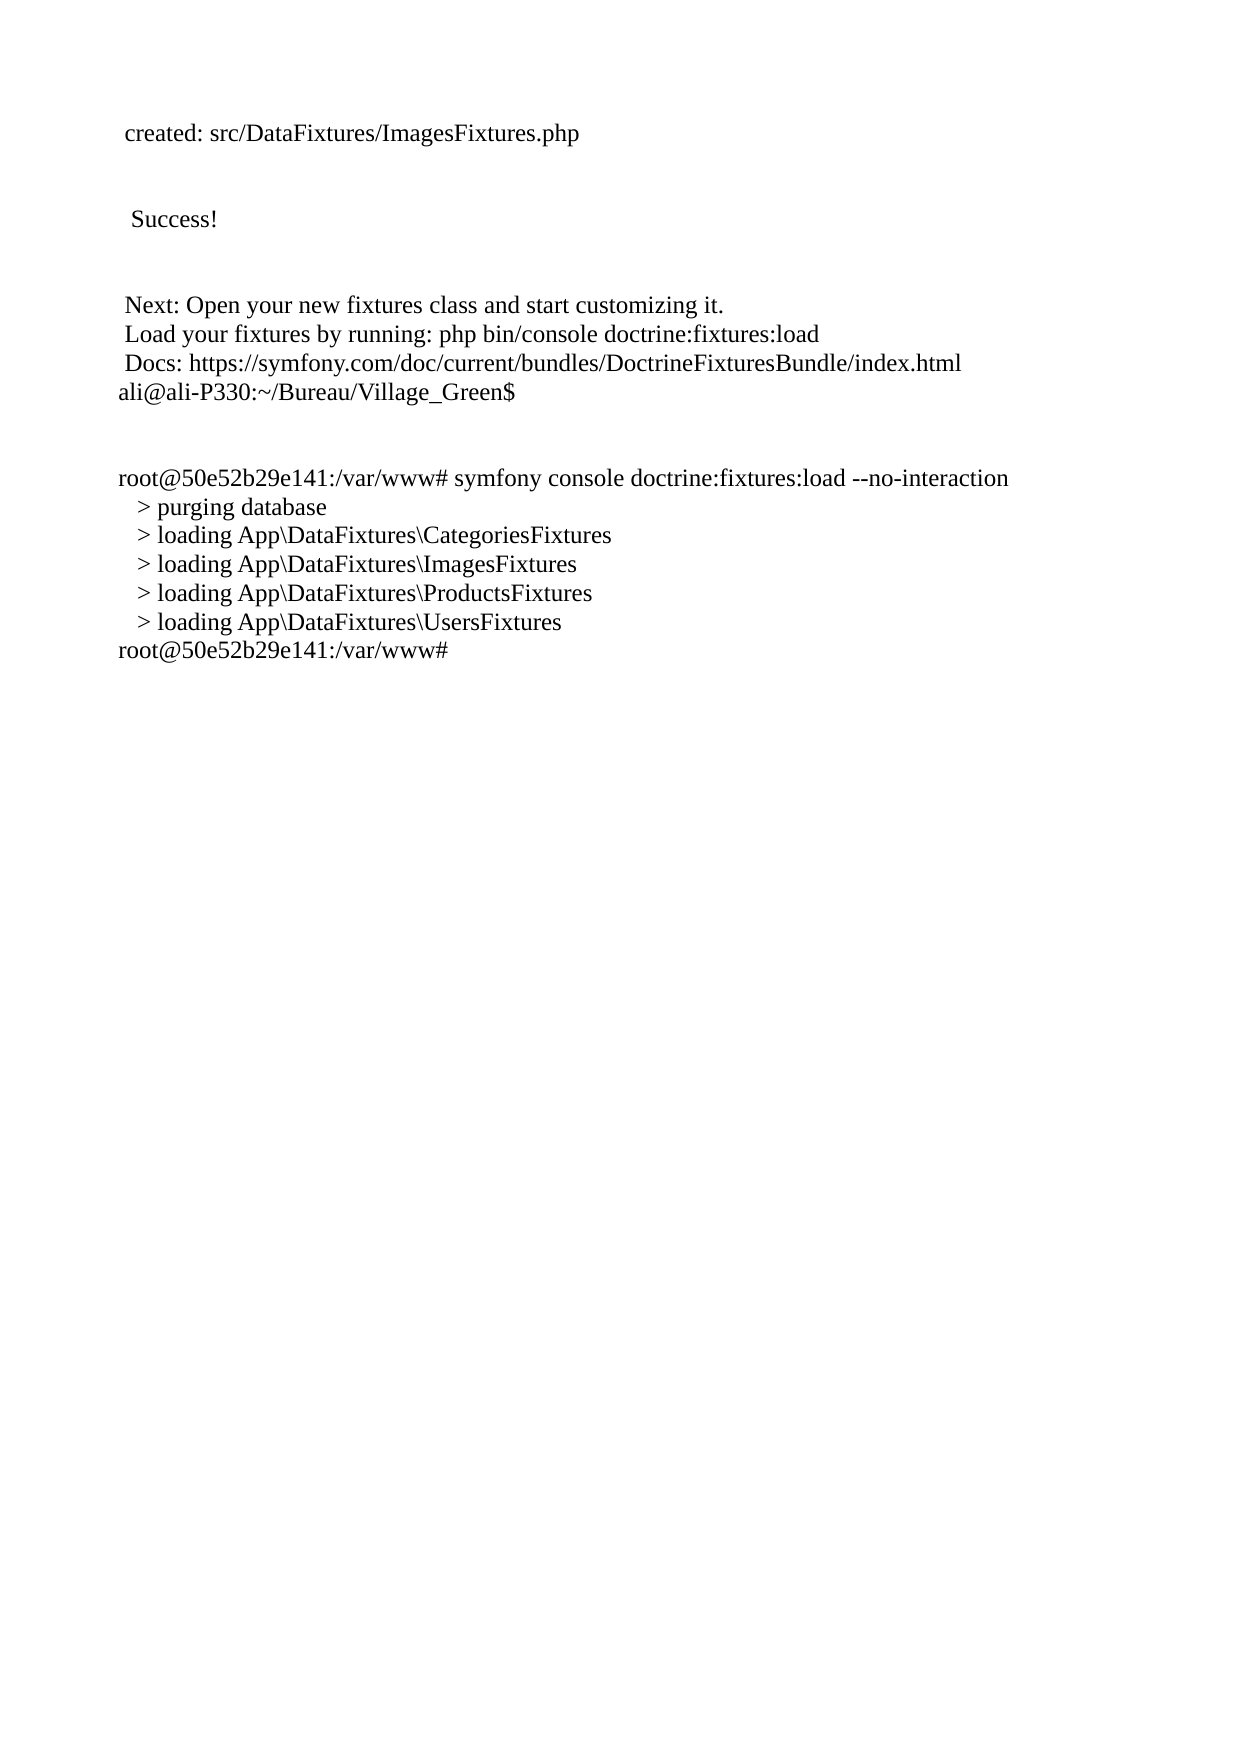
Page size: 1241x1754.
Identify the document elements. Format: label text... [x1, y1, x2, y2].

text created: src/DataFixtures/ImagesFixtures.php [118, 118, 1122, 147]
text ali@ali-P330:~/Bureau/Village_Green$ [118, 377, 1122, 406]
text root@50e52b29e141:/var/www# [118, 636, 1122, 664]
text root@50e52b29e141:/var/www# symfony console doctrine:fixtures:load --no-interaction [118, 463, 1122, 492]
text Next: Open your new fixtures class and start customizing it. [118, 291, 1122, 319]
text > loading App\DataFixtures\UsersFixtures [118, 607, 1122, 636]
text > purging database [118, 492, 1122, 521]
text > loading App\DataFixtures\ImagesFixtures [118, 549, 1122, 578]
text Docs: https://symfony.com/doc/current/bundles/DoctrineFixturesBundle/index.html [118, 348, 1122, 377]
text > loading App\DataFixtures\CategoriesFixtures [118, 521, 1122, 549]
text Load your fixtures by running: php bin/console doctrine:fixtures:load [118, 319, 1122, 348]
text Success! [118, 204, 1122, 233]
text > loading App\DataFixtures\ProductsFixtures [118, 578, 1122, 607]
